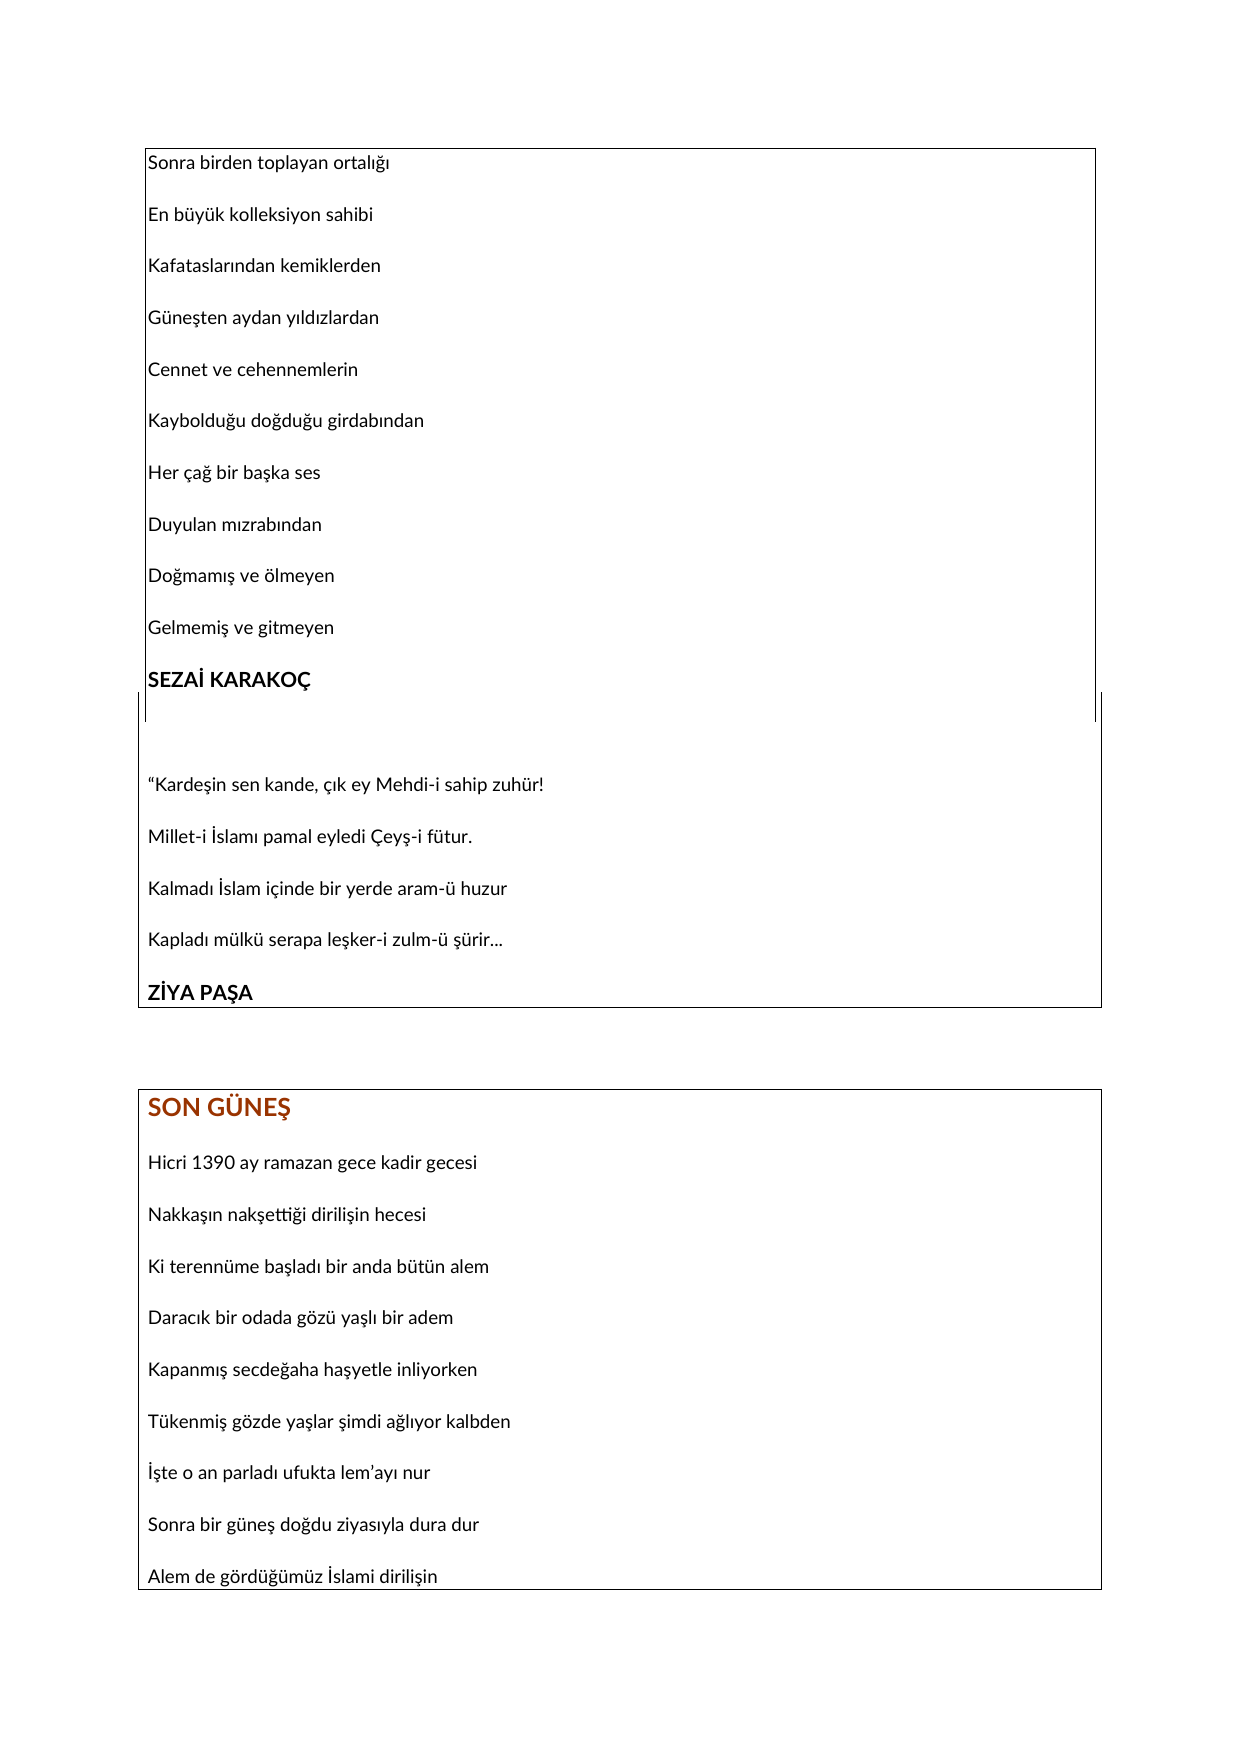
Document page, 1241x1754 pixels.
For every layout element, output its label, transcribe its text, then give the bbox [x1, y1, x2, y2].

text Her çağ bir başka ses [146, 458, 1095, 483]
text Doğmamış ve ölmeyen [146, 561, 1095, 587]
text En büyük kolleksiyon sahibi [146, 199, 1095, 225]
text ZİYA PAŞA [139, 977, 1101, 1007]
text Tükenmiş gözde yaşlar şimdi ağlıyor kalbden [139, 1406, 1101, 1432]
text SON GÜNEŞ [139, 1090, 1101, 1122]
text Sonra birden toplayan ortalığı [146, 149, 1095, 173]
text SEZAİ KARAKOÇ [146, 664, 1095, 692]
text Kalmadı İslam içinde bir yerde aram-ü huzur [139, 873, 1101, 899]
text Millet-i İslamı pamal eyledi Çeyş-i fütur. [139, 822, 1101, 847]
text Kaybolduğu doğduğu girdabından [146, 406, 1095, 432]
text Gelmemiş ve gitmeyen [146, 613, 1095, 638]
text Duyulan mızrabından [146, 509, 1095, 535]
text “Kardeşin sen kande, çık ey Mehdi-i sahip zuhür! [139, 770, 1101, 796]
text İşte o an parladı ufukta lem’ayı nur [139, 1458, 1101, 1484]
text Kapanmış secdeğaha haşyetle inliyorken [139, 1355, 1101, 1380]
text Hicri 1390 ay ramazan gece kadir gecesi [139, 1148, 1101, 1174]
text Güneşten aydan yıldızlardan [146, 303, 1095, 328]
text Daracık bir odada gözü yaşlı bir adem [139, 1303, 1101, 1329]
text Cennet ve cehennemlerin [146, 354, 1095, 380]
text Ki terennüme başladı bir anda bütün alem [139, 1251, 1101, 1277]
text Kafataslarından kemiklerden [146, 251, 1095, 277]
text Nakkaşın nakşettiği dirilişin hecesi [139, 1200, 1101, 1225]
text Sonra bir güneş doğdu ziyasıyla dura dur [139, 1510, 1101, 1535]
text Alem de gördüğümüz İslami dirilişin [139, 1561, 1101, 1589]
text Kapladı mülkü serapa leşker-i zulm-ü şürir... [139, 925, 1101, 951]
